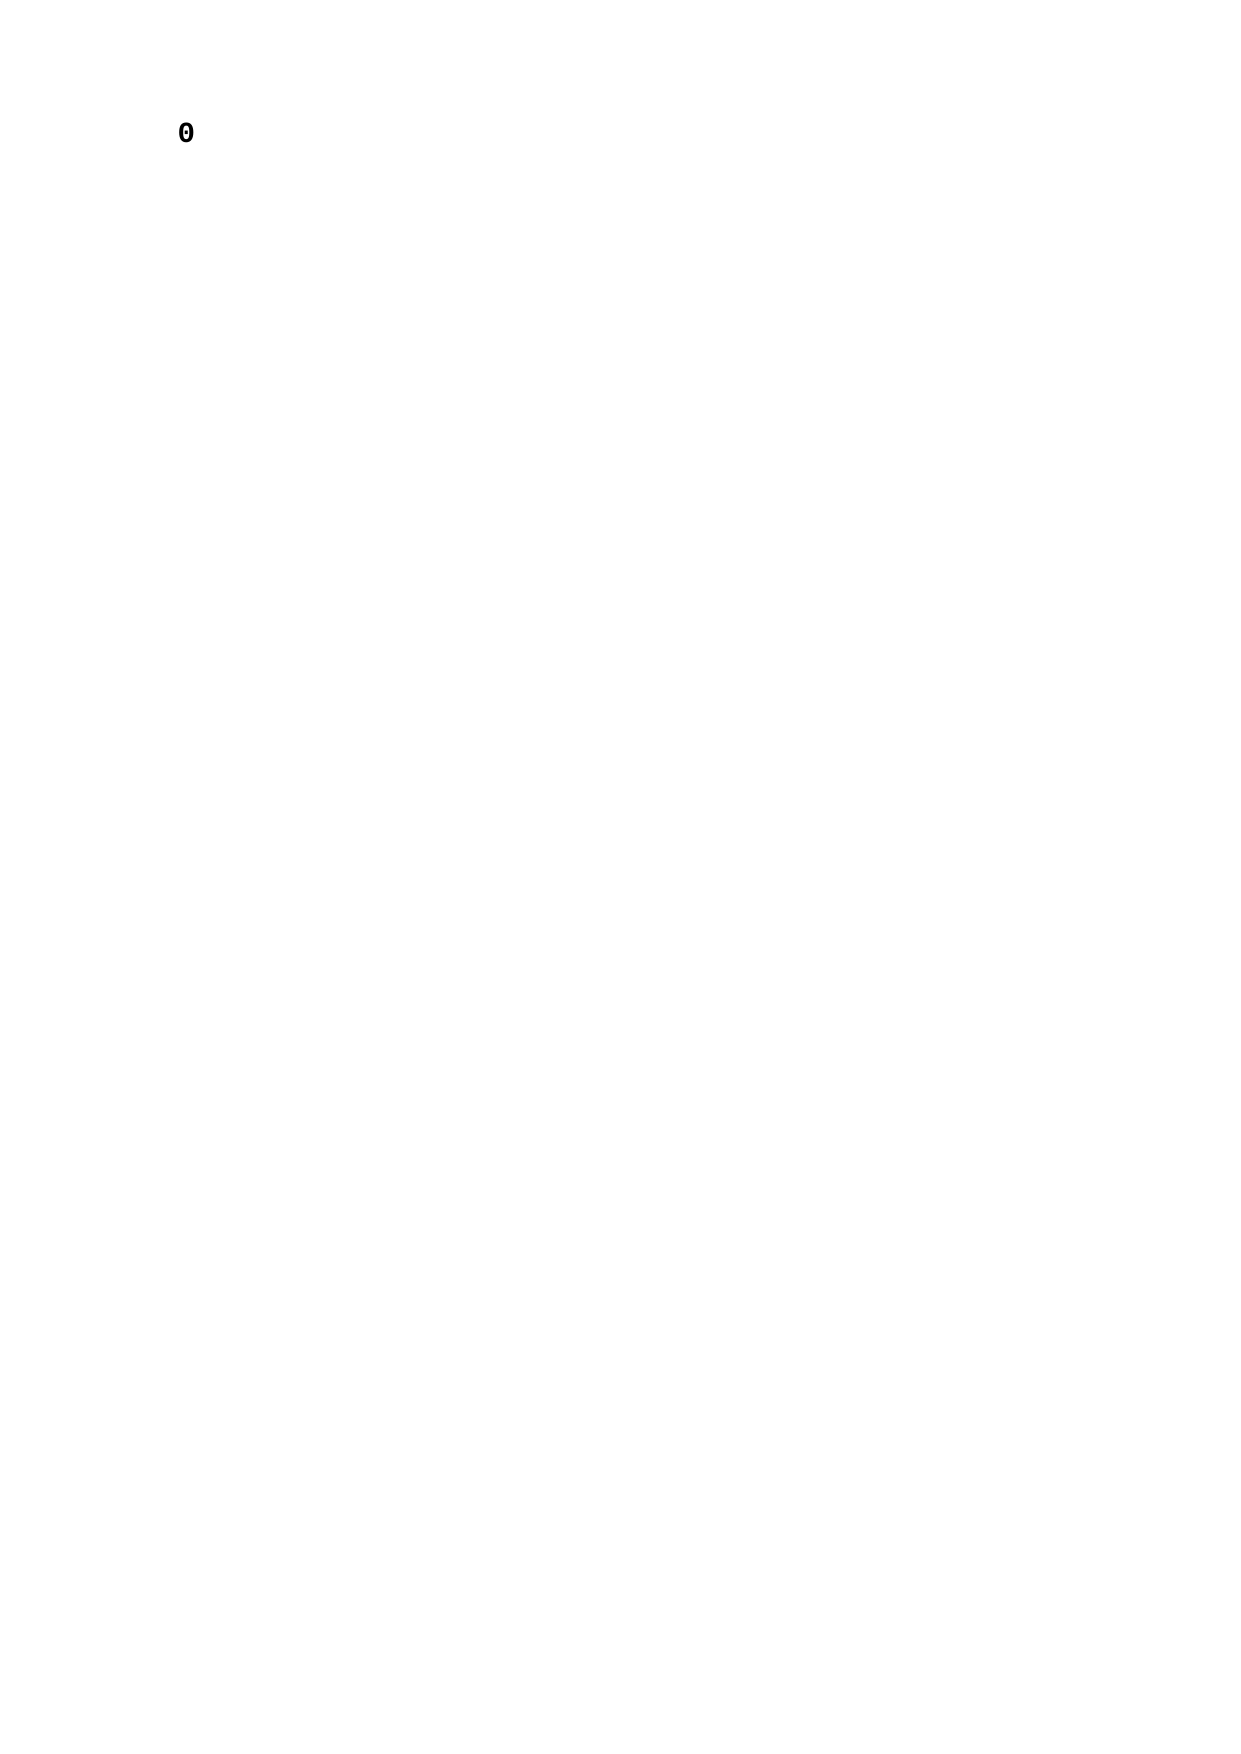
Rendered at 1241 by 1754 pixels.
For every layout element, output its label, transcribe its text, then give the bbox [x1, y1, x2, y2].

text 0 [118, 118, 1122, 151]
